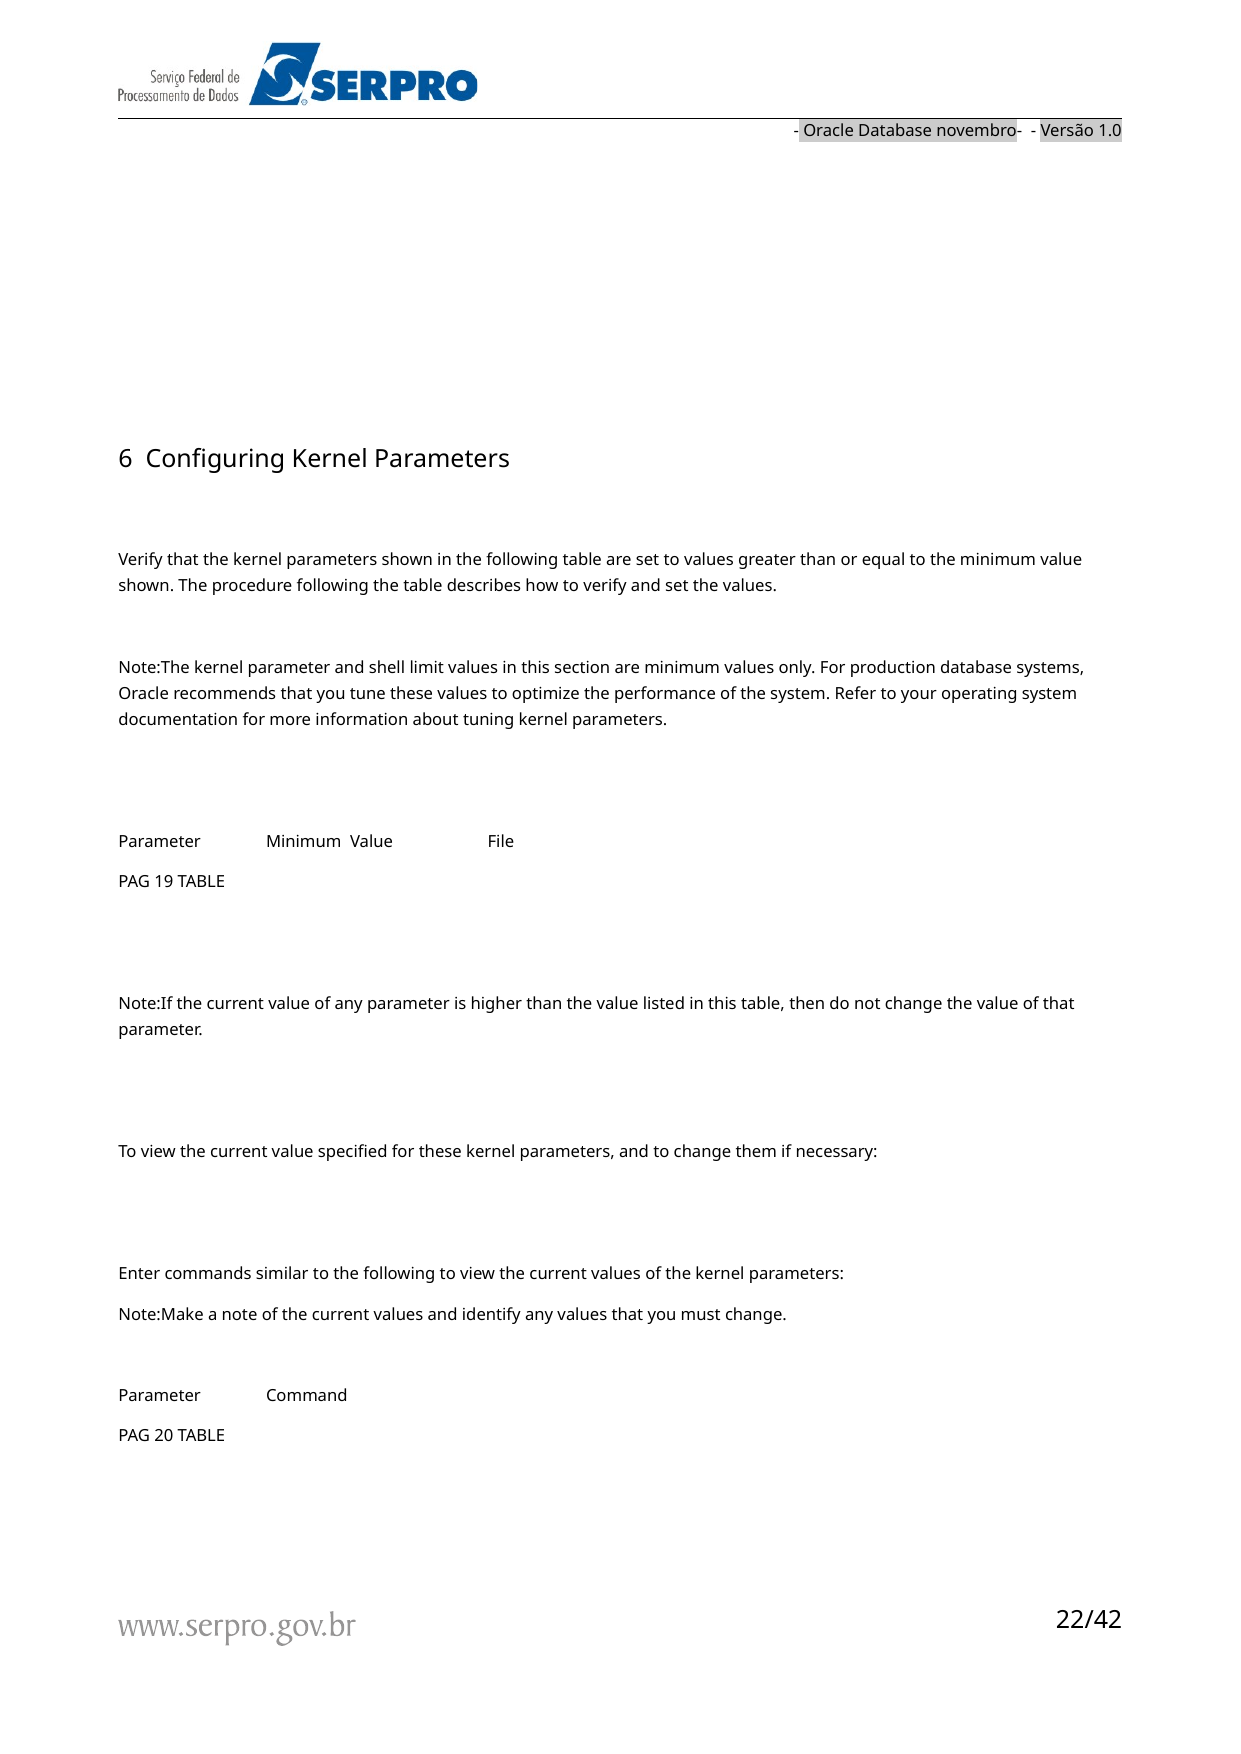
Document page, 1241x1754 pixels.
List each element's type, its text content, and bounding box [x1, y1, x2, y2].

text PAG 20 TABLE [118, 1424, 1122, 1447]
text PAG 19 TABLE [118, 870, 1122, 892]
text 6 Configuring Kernel Parameters [118, 440, 1122, 474]
text Parameter Command [118, 1383, 1122, 1406]
text Note:Make a note of the current values and identify any values that you must change. [118, 1302, 1122, 1325]
picture [118, 41, 478, 106]
text Parameter Minimum Value File [118, 829, 1122, 852]
text Enter commands similar to the following to view the current values of the kernel parameters: [118, 1261, 1122, 1284]
text Note:The kernel parameter and shell limit values in this section are minimum values only. For production database systems, Oracle recommends that you tune these values to optimize the performance of the system. Refer to your operating system documentation for more information about tuning kernel parameters. [118, 655, 1122, 730]
text Note:If the current value of any parameter is higher than the value listed in this table, then do not change the value of that parameter. [118, 992, 1122, 1040]
text To view the current value specified for these kernel parameters, and to change them if necessary: [118, 1139, 1122, 1162]
text Verify that the kernel parameters shown in the following table are set to values greater than or equal to the minimum value shown. The procedure following the table describes how to verify and set the values. [118, 548, 1122, 597]
